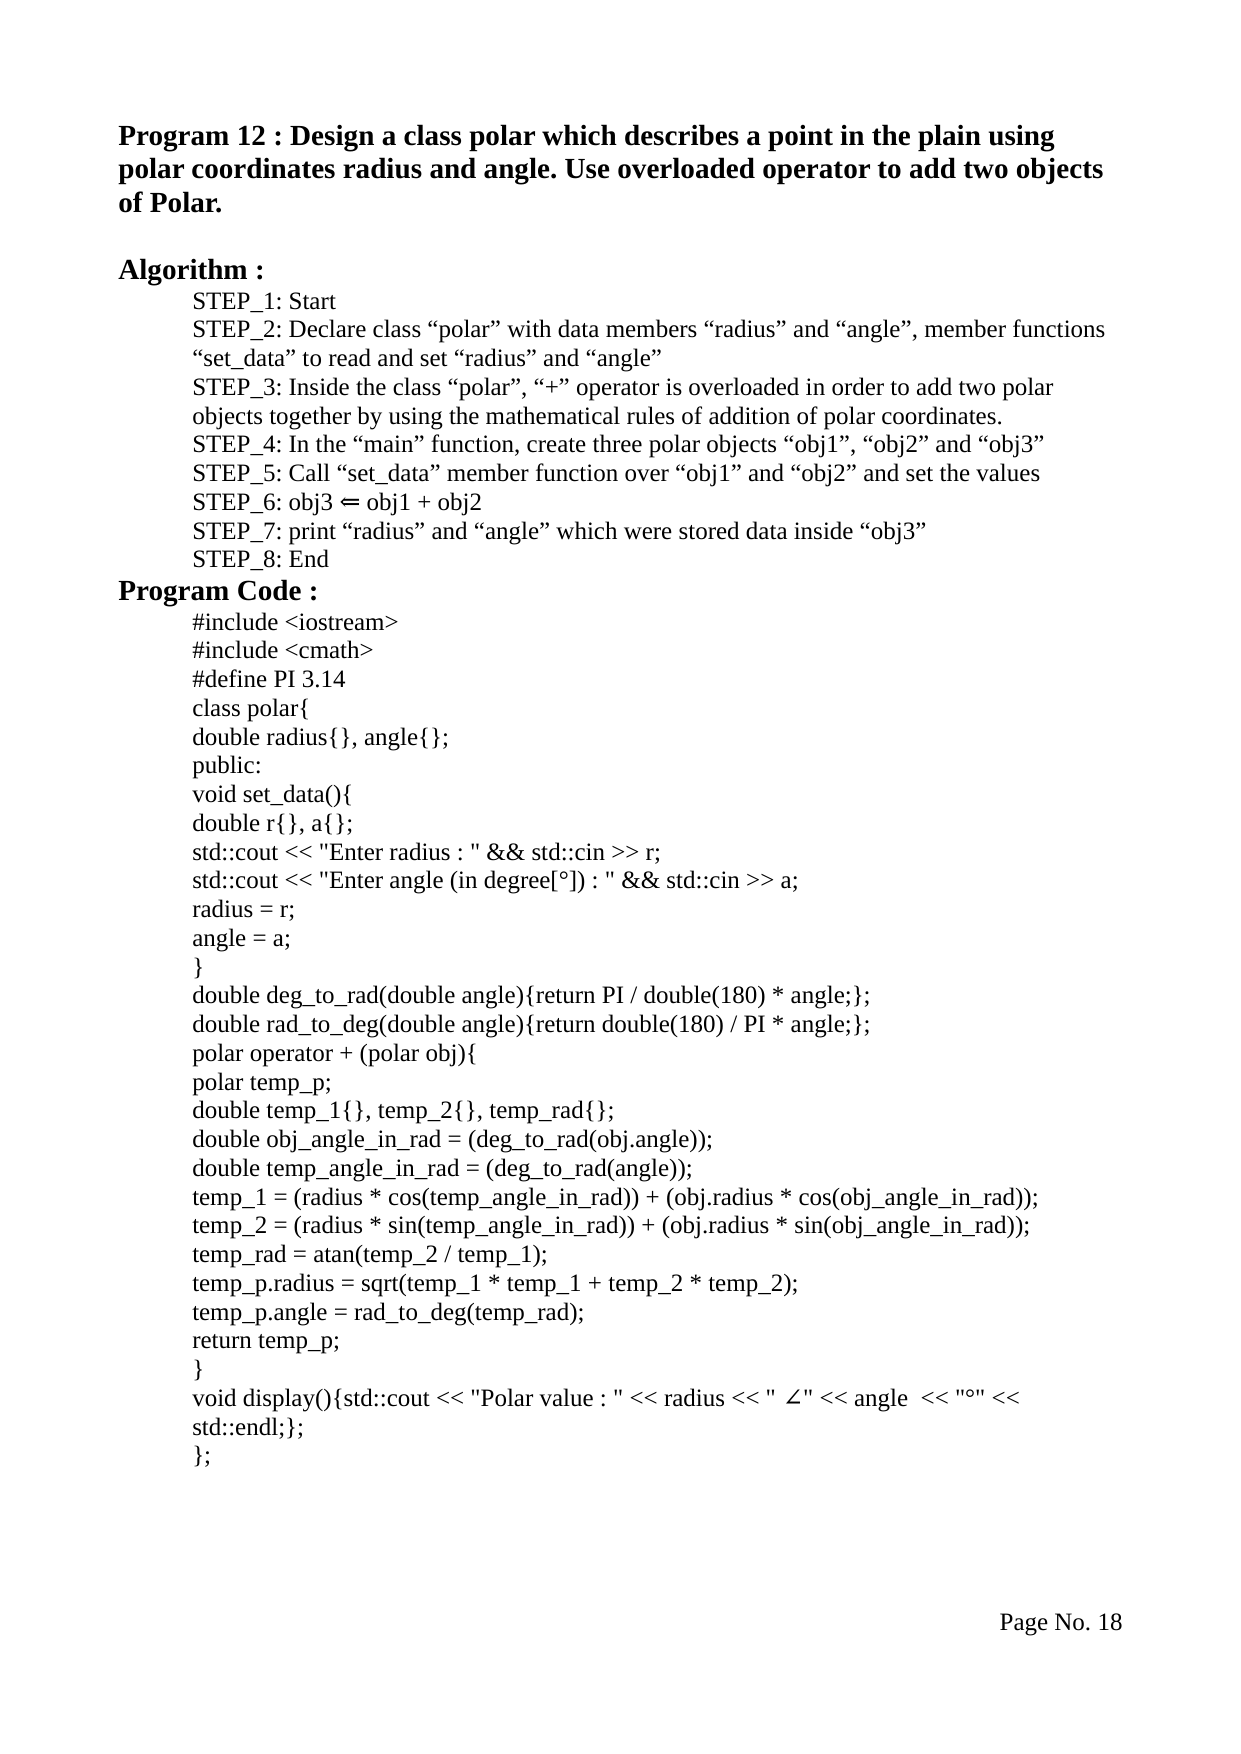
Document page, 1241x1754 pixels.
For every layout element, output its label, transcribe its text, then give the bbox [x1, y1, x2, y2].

text double radius{}, angle{}; [118, 722, 1122, 751]
text double deg_to_rad(double angle){return PI / double(180) * angle;}; [118, 981, 1122, 1009]
text #define PI 3.14 [118, 664, 1122, 693]
text public: [118, 751, 1122, 779]
text double rad_to_deg(double angle){return double(180) / PI * angle;}; [118, 1009, 1122, 1038]
text STEP_7: print “radius” and “angle” which were stored data inside “obj3” [118, 516, 1122, 544]
text temp_1 = (radius * cos(temp_angle_in_rad)) + (obj.radius * cos(obj_angle_in_rad)); [118, 1182, 1122, 1211]
text Program 12 : Design a class polar which describes a point in the plain using polar coordinates radius and angle. Use overloaded operator to add two objects of Polar. [118, 118, 1122, 219]
text polar operator + (polar obj){ [118, 1038, 1122, 1067]
text Algorithm : [118, 252, 1122, 286]
text }; [118, 1441, 1122, 1469]
text } [118, 1354, 1122, 1383]
text STEP_6: obj3 ⇐ obj1 + obj2 [118, 487, 1122, 516]
text STEP_3: Inside the class “polar”, “+” operator is overloaded in order to add two polar objects together by using the mathematical rules of addition of polar coordinates. [118, 372, 1122, 429]
text temp_2 = (radius * sin(temp_angle_in_rad)) + (obj.radius * sin(obj_angle_in_rad)); [118, 1211, 1122, 1239]
text STEP_1: Start [118, 286, 1122, 314]
text std::cout << "Enter angle (in degree[°]) : " && std::cin >> a; [118, 866, 1122, 894]
text STEP_4: In the “main” function, create three polar objects “obj1”, “obj2” and “obj3” [118, 429, 1122, 458]
text void display(){std::cout << "Polar value : " << radius << " ∠" << angle << "°" << std::endl;}; [118, 1383, 1122, 1441]
text angle = a; [118, 923, 1122, 952]
text Program Code : [118, 573, 1122, 607]
text } [118, 952, 1122, 981]
text STEP_2: Declare class “polar” with data members “radius” and “angle”, member functions “set_data” to read and set “radius” and “angle” [118, 314, 1122, 372]
text temp_p.radius = sqrt(temp_1 * temp_1 + temp_2 * temp_2); [118, 1268, 1122, 1297]
text temp_p.angle = rad_to_deg(temp_rad); [118, 1297, 1122, 1326]
text #include <iostream> [118, 607, 1122, 636]
text double temp_1{}, temp_2{}, temp_rad{}; [118, 1096, 1122, 1124]
text double obj_angle_in_rad = (deg_to_rad(obj.angle)); [118, 1124, 1122, 1153]
text #include <cmath> [118, 636, 1122, 664]
text STEP_8: End [118, 544, 1122, 573]
text return temp_p; [118, 1326, 1122, 1354]
text void set_data(){ [118, 779, 1122, 808]
text polar temp_p; [118, 1067, 1122, 1096]
text temp_rad = atan(temp_2 / temp_1); [118, 1239, 1122, 1268]
text class polar{ [118, 693, 1122, 722]
text double r{}, a{}; [118, 808, 1122, 837]
text std::cout << "Enter radius : " && std::cin >> r; [118, 837, 1122, 866]
text double temp_angle_in_rad = (deg_to_rad(angle)); [118, 1153, 1122, 1182]
text radius = r; [118, 894, 1122, 923]
text STEP_5: Call “set_data” member function over “obj1” and “obj2” and set the values [118, 458, 1122, 487]
